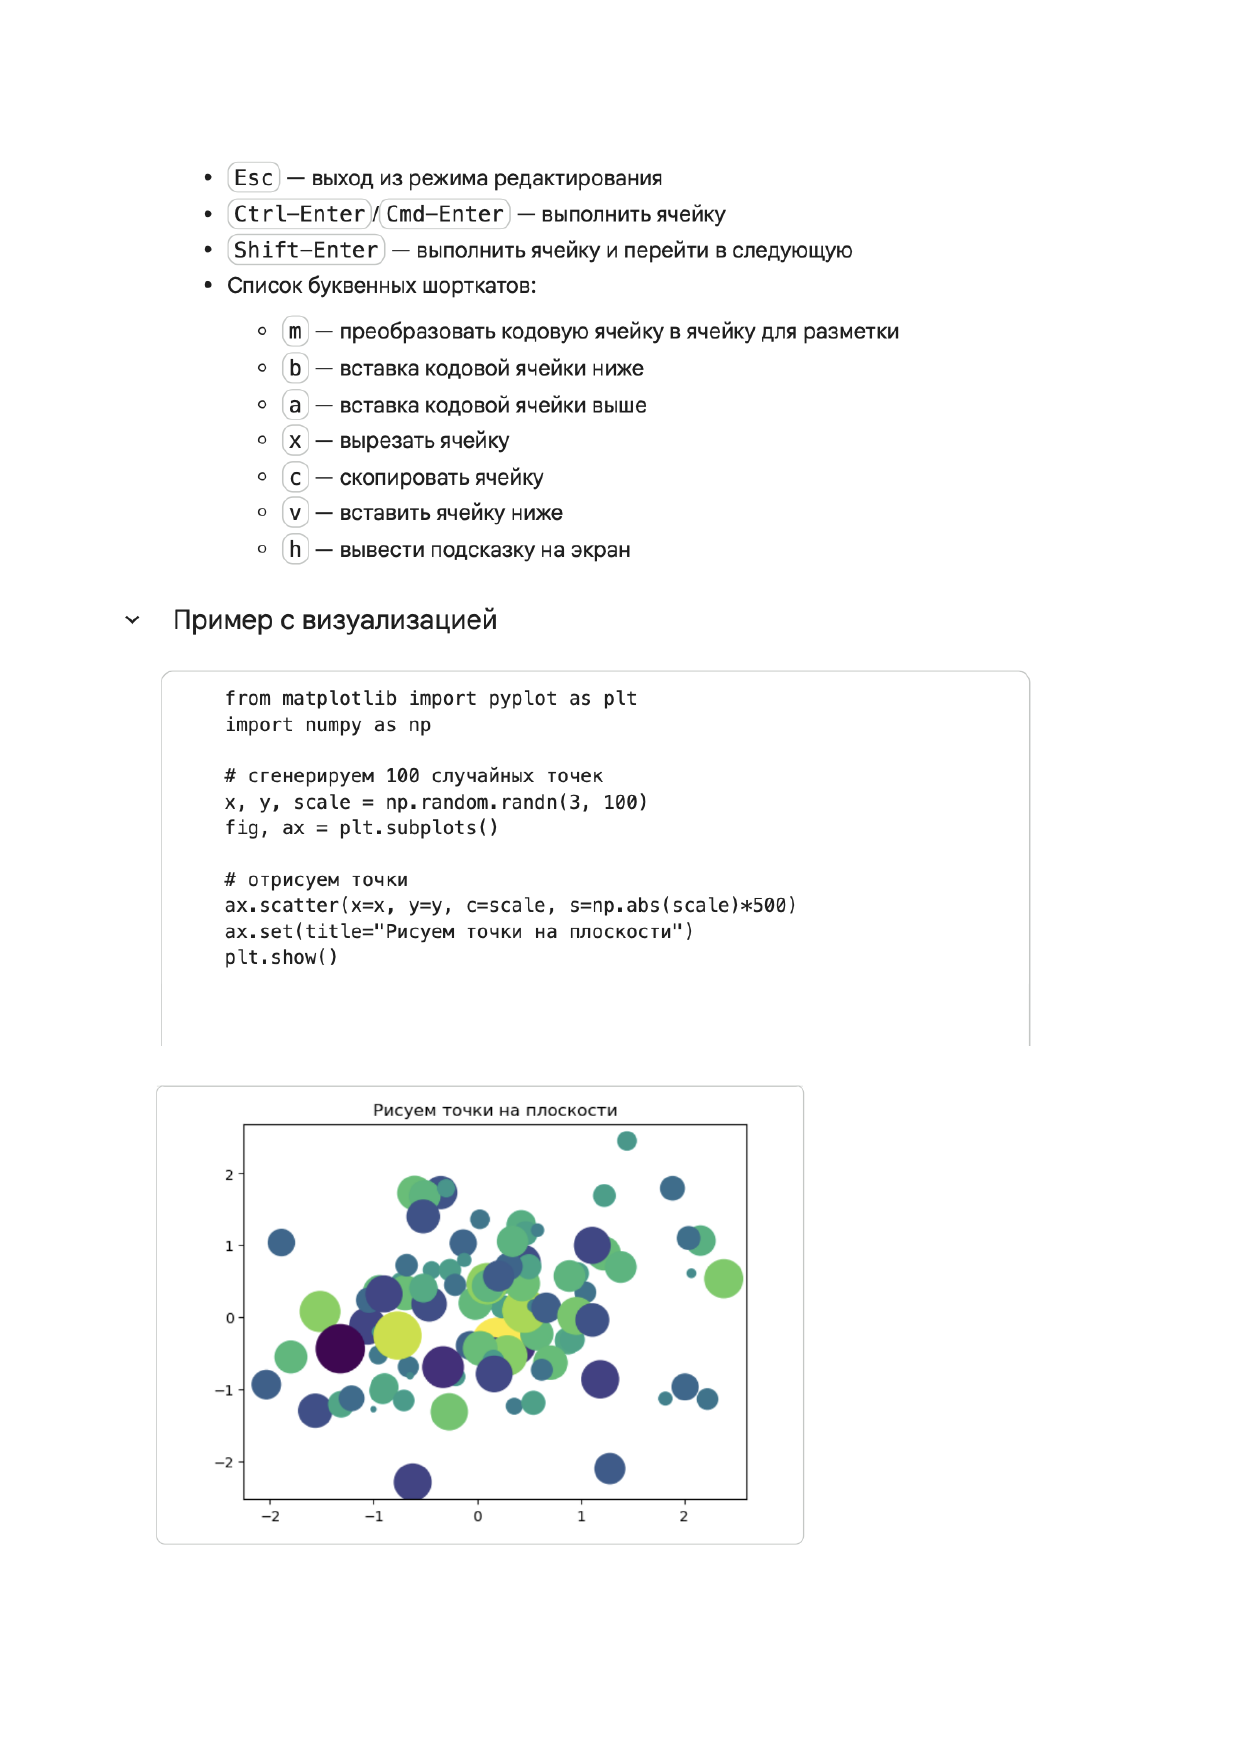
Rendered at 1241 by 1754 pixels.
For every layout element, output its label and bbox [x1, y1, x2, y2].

picture [103, 118, 1078, 1046]
picture [103, 1066, 843, 1556]
